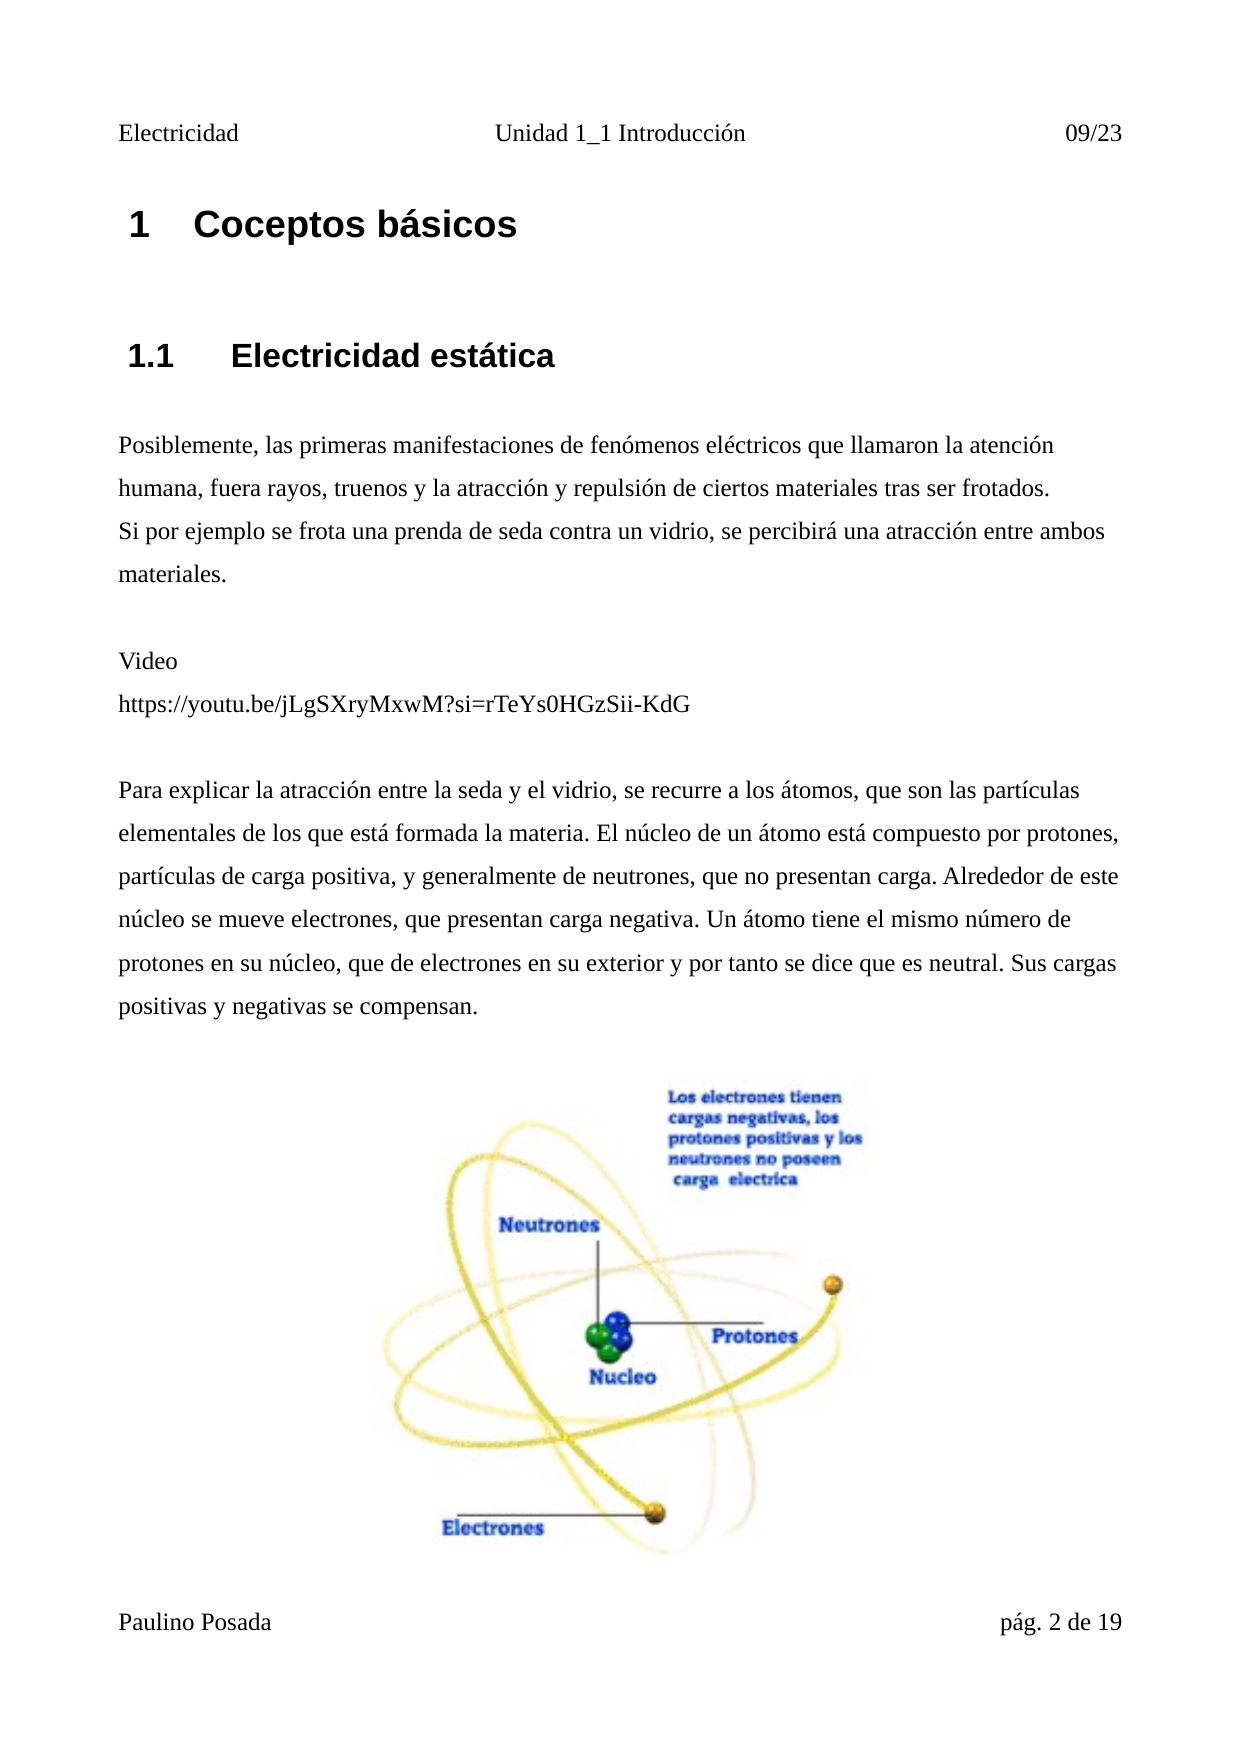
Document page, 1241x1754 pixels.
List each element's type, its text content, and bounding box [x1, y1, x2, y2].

text Posiblemente, las primeras manifestaciones de fenómenos eléctricos que llamaron la atención humana, fuera rayos, truenos y la atracción y repulsión de ciertos materiales tras ser frotados. [118, 430, 1122, 502]
text https://youtu.be/jLgSXryMxwM?si=rTeYs0HGzSii-KdG [118, 689, 1122, 718]
subtitle Electricidad estática [118, 336, 1122, 374]
text Si por ejemplo se frota una prenda de seda contra un vidrio, se percibirá una atracción entre ambos materiales. [118, 516, 1122, 588]
text Para explicar la atracción entre la seda y el vidrio, se recurre a los átomos, que son las partículas elementales de los que está formada la materia. El núcleo de un átomo está compuesto por protones, partículas de carga positiva, y generalmente de neutrones, que no presentan carga. Alrededor de este núcleo se mueve electrones, que presentan carga negativa. Un átomo tiene el mismo número de protones en su núcleo, que de electrones en su exterior y por tanto se dice que es neutral. Sus cargas positivas y negativas se compensan. [118, 775, 1122, 1019]
subtitle Coceptos básicos [118, 201, 1122, 245]
picture [368, 1077, 873, 1565]
text Video [118, 646, 1122, 674]
